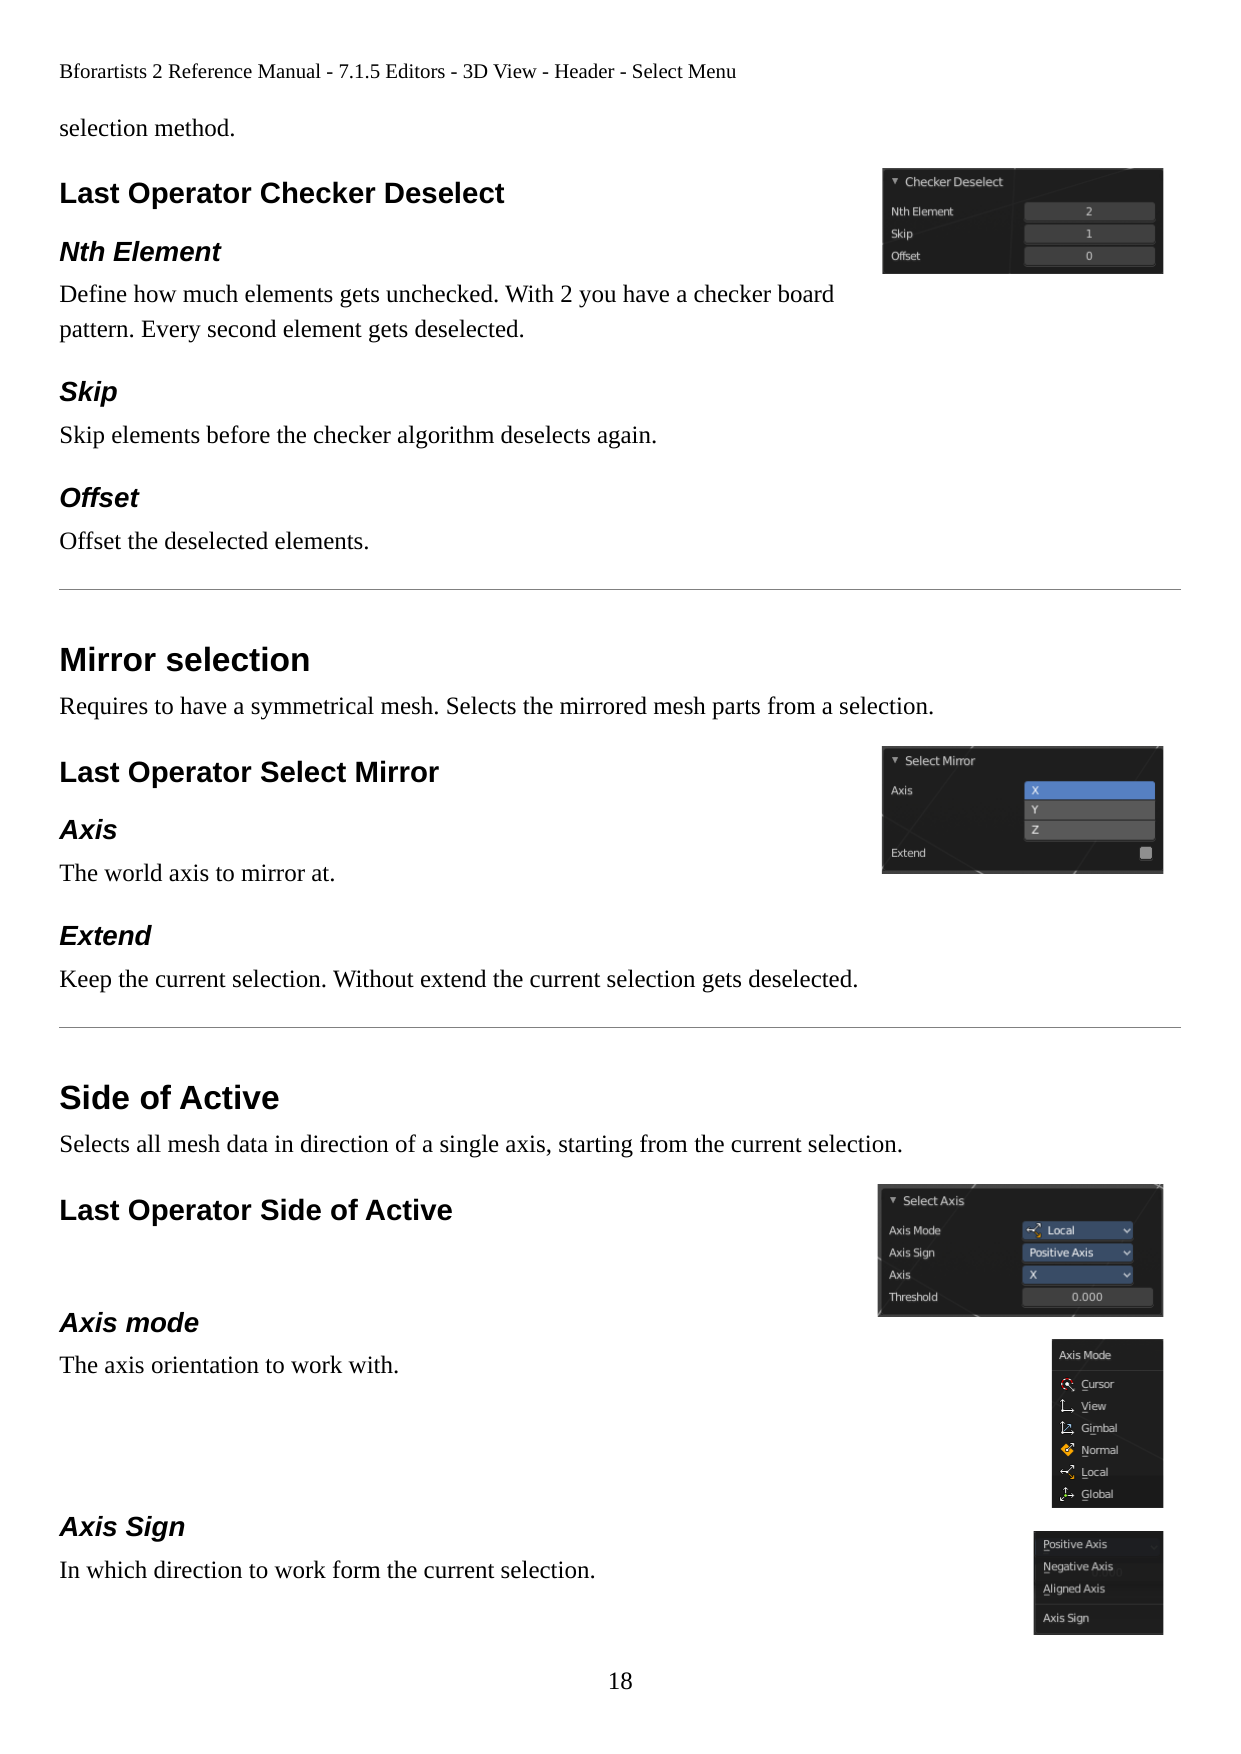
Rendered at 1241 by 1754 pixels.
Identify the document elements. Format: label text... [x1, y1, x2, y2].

text The world axis to mirror at. [59, 858, 1181, 886]
subtitle Axis mode [59, 1306, 1181, 1338]
text Define how much elements gets unchecked. With 2 you have a checker board pattern. Every second element gets deselected. [59, 279, 1181, 343]
subtitle Mirror selection [59, 640, 1181, 678]
subtitle Offset [59, 481, 1181, 513]
text Keep the current selection. Without extend the current selection gets deselected. [59, 964, 1181, 992]
subtitle Axis Sign [59, 1510, 1181, 1542]
subtitle Last Operator Checker Deselect [59, 176, 882, 210]
subtitle Axis [59, 813, 881, 845]
subtitle [1164, 235, 1181, 267]
subtitle Last Operator Side of Active [59, 1192, 877, 1226]
picture [881, 746, 1164, 874]
text Offset the deselected elements. [59, 526, 1181, 554]
subtitle [1164, 754, 1181, 788]
subtitle Side of Active [59, 1078, 1181, 1116]
subtitle Extend [59, 919, 1181, 951]
subtitle Skip [59, 375, 1181, 407]
picture [1051, 1339, 1164, 1508]
text The axis orientation to work with. [59, 1351, 1051, 1379]
subtitle [1164, 813, 1181, 845]
text In which direction to work form the current selection. [59, 1555, 1033, 1583]
picture [882, 168, 1164, 274]
text Skip elements before the checker algorithm deselects again. [59, 420, 1181, 448]
text Requires to have a symmetrical mesh. Selects the mirrored mesh parts from a selection. [59, 691, 1181, 720]
picture [877, 1184, 1164, 1317]
picture [1033, 1531, 1164, 1635]
subtitle Nth Element [59, 235, 882, 267]
text selection method. [59, 113, 1181, 141]
subtitle [1164, 1192, 1181, 1226]
subtitle Last Operator Select Mirror [59, 754, 881, 788]
text Selects all mesh data in direction of a single axis, starting from the current selection. [59, 1129, 1181, 1158]
